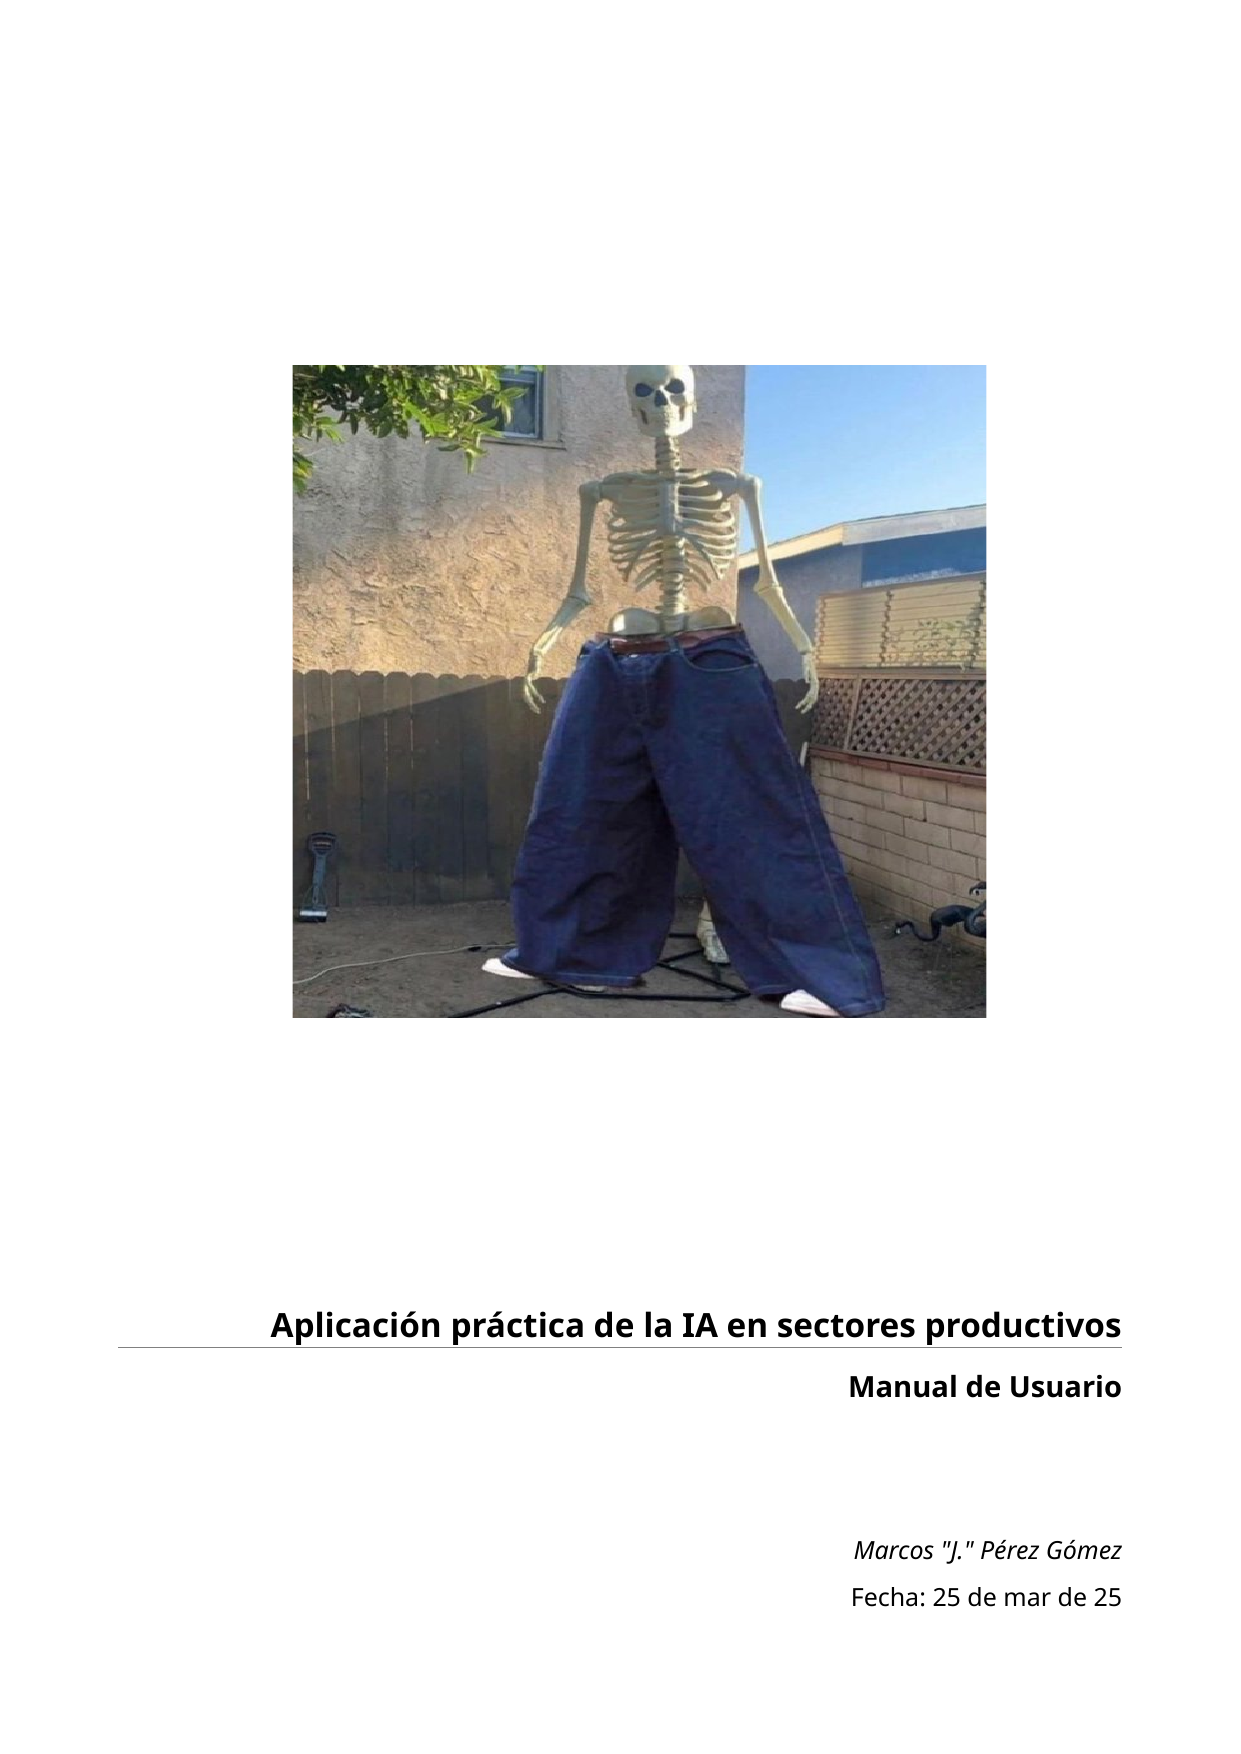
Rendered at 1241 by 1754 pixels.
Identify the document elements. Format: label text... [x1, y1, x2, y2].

text Fecha: 25 de mar de 25 [118, 1579, 1122, 1613]
title Manual de Usuario [118, 1366, 1122, 1406]
text Marcos "J." Pérez Gómez [118, 1533, 1122, 1567]
picture [292, 365, 987, 1018]
text Aplicación práctica de la IA en sectores productivos [118, 1302, 1122, 1347]
